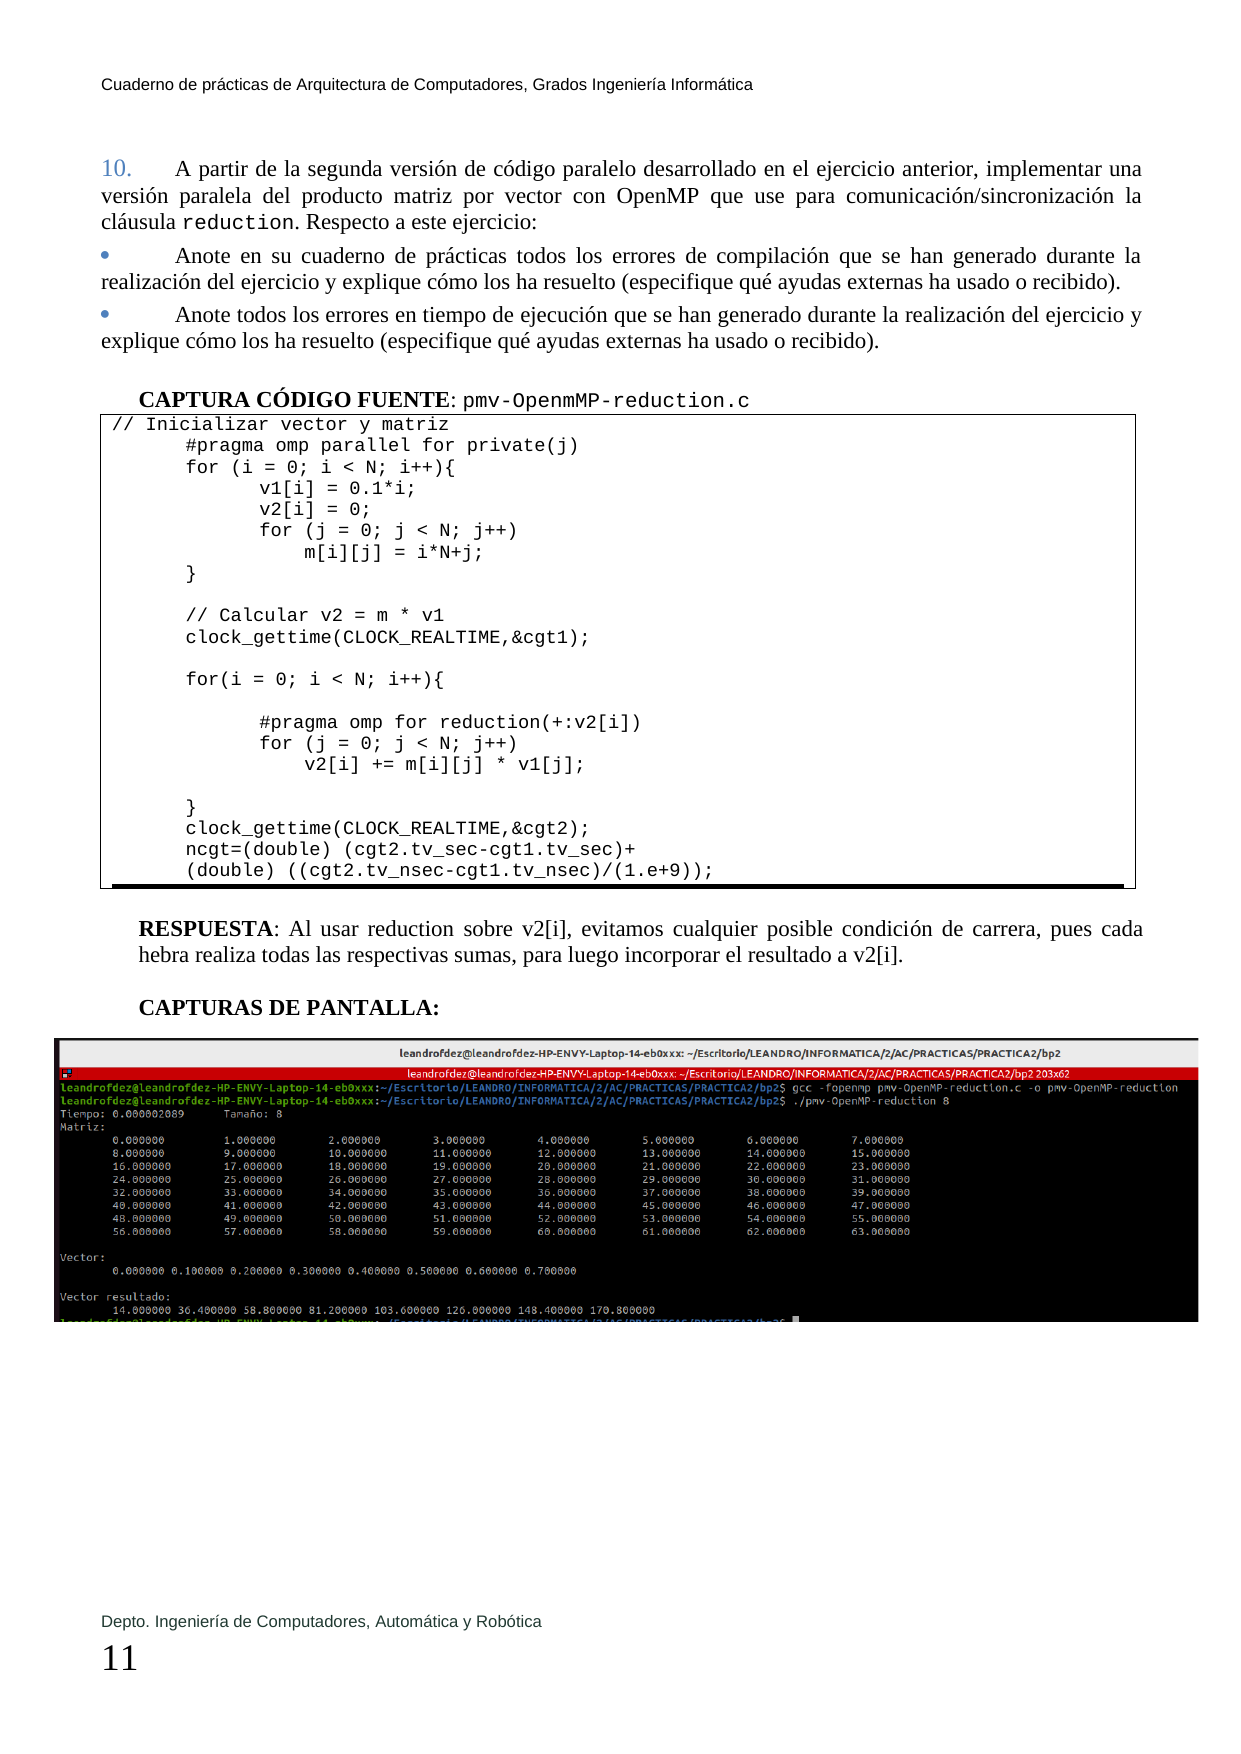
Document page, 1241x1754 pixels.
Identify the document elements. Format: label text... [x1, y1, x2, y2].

list A partir de la segunda versión de código paralelo desarrollado en el ejercicio anterior, implementar una versión paralela del producto matriz por vector con OpenMP que use para comunicación/sincronización la cláusula reduction. Respecto a este ejercicio: [101, 153, 1143, 236]
text RESPUESTA: Al usar reduction sobre v2[i], evitamos cualquier posible condición de carrera, pues cada hebra realiza todas las respectivas sumas, para luego incorporar el resultado a v2[i]. [138, 915, 1143, 968]
list Anote todos los errores en tiempo de ejecución que se han generado durante la realización del ejercicio y explique cómo los ha resuelto (especifique qué ayudas externas ha usado o recibido). [101, 301, 1143, 354]
picture [54, 1038, 1199, 1322]
table_header // Inicializar vector y matriz #pragma omp parallel for private(j) for (i = 0; i < N; i++){ v1[i] = 0.1*i; v2[i] = 0; for (j = 0; j < N; j++) m[i][j] = i*N+j; } // Calcular v2 = m * v1 clock_gettime(CLOCK_REALTIME,&cgt1); for(i = 0; i < N; i++){ #pragma omp for reduction(+:v2[i]) for (j = 0; j < N; j++) v2[i] += m[i][j] * v1[j]; } clock_gettime(CLOCK_REALTIME,&cgt2); ncgt=(double) (cgt2.tv_sec-cgt1.tv_sec)+ (double) ((cgt2.tv_nsec-cgt1.tv_nsec)/(1.e+9)); [101, 415, 1135, 888]
text CAPTURA CÓDIGO FUENTE: pmv-OpenmMP-reduction.c [138, 386, 1143, 414]
list Anote en su cuaderno de prácticas todos los errores de compilación que se han generado durante la realización del ejercicio y explique cómo los ha resuelto (especifique qué ayudas externas ha usado o recibido). [101, 242, 1143, 295]
text CAPTURAS DE PANTALLA: [138, 994, 1143, 1021]
